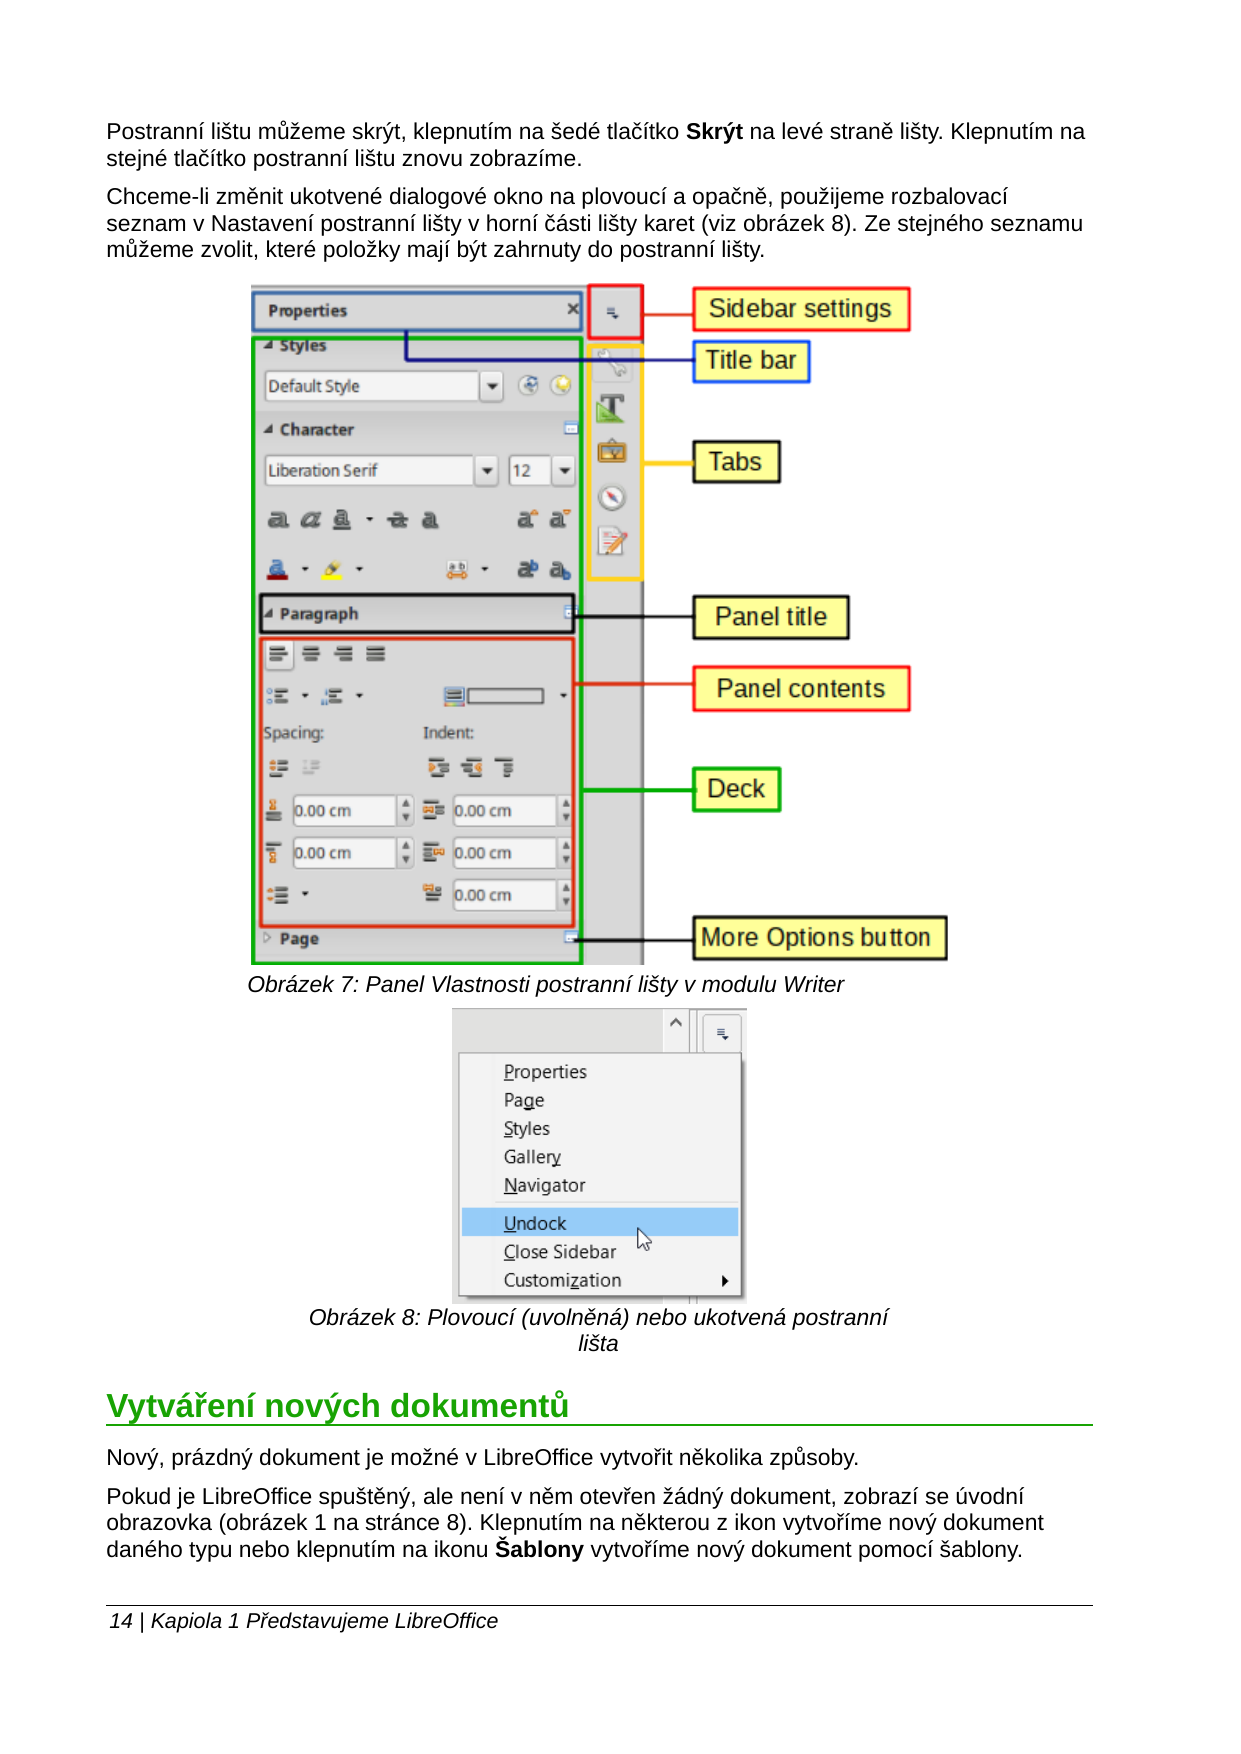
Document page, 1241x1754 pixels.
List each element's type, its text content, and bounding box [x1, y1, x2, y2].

subtitle Vytváření nových dokumentů [106, 1386, 1093, 1424]
text Postranní lištu můžeme skrýt, klepnutím na šedé tlačítko Skrýt na levé straně lišty. Klepnutím na stejné tlačítko postranní lištu znovu zobrazíme. [106, 118, 1093, 171]
text Obrázek 7: Panel Vlastnosti postranní lišty v modulu Writer [247, 283, 952, 997]
text Nový, prázdný dokument je možné v LibreOffice vytvořit několika způsoby. [106, 1444, 1093, 1471]
text Obrázek 8: Plovoucí (uvolněná) nebo ukotvená postranní lišta [307, 1009, 891, 1356]
picture [452, 1008, 747, 1304]
picture [251, 283, 948, 965]
text Chceme-li změnit ukotvené dialogové okno na plovoucí a opačně, použijeme rozbalovací seznam v Nastavení postranní lišty v horní části lišty karet (viz obrázek 8). Ze stejného seznamu můžeme zvolit, které položky mají být zahrnuty do postranní lišty. [106, 183, 1093, 262]
text Pokud je LibreOffice spuštěný, ale není v něm otevřen žádný dokument, zobrazí se úvodní obrazovka (obrázek 1 na stránce 8). Klepnutím na některou z ikon vytvoříme nový dokument daného typu nebo klepnutím na ikonu Šablony vytvoříme nový dokument pomocí šablony. [106, 1483, 1093, 1562]
